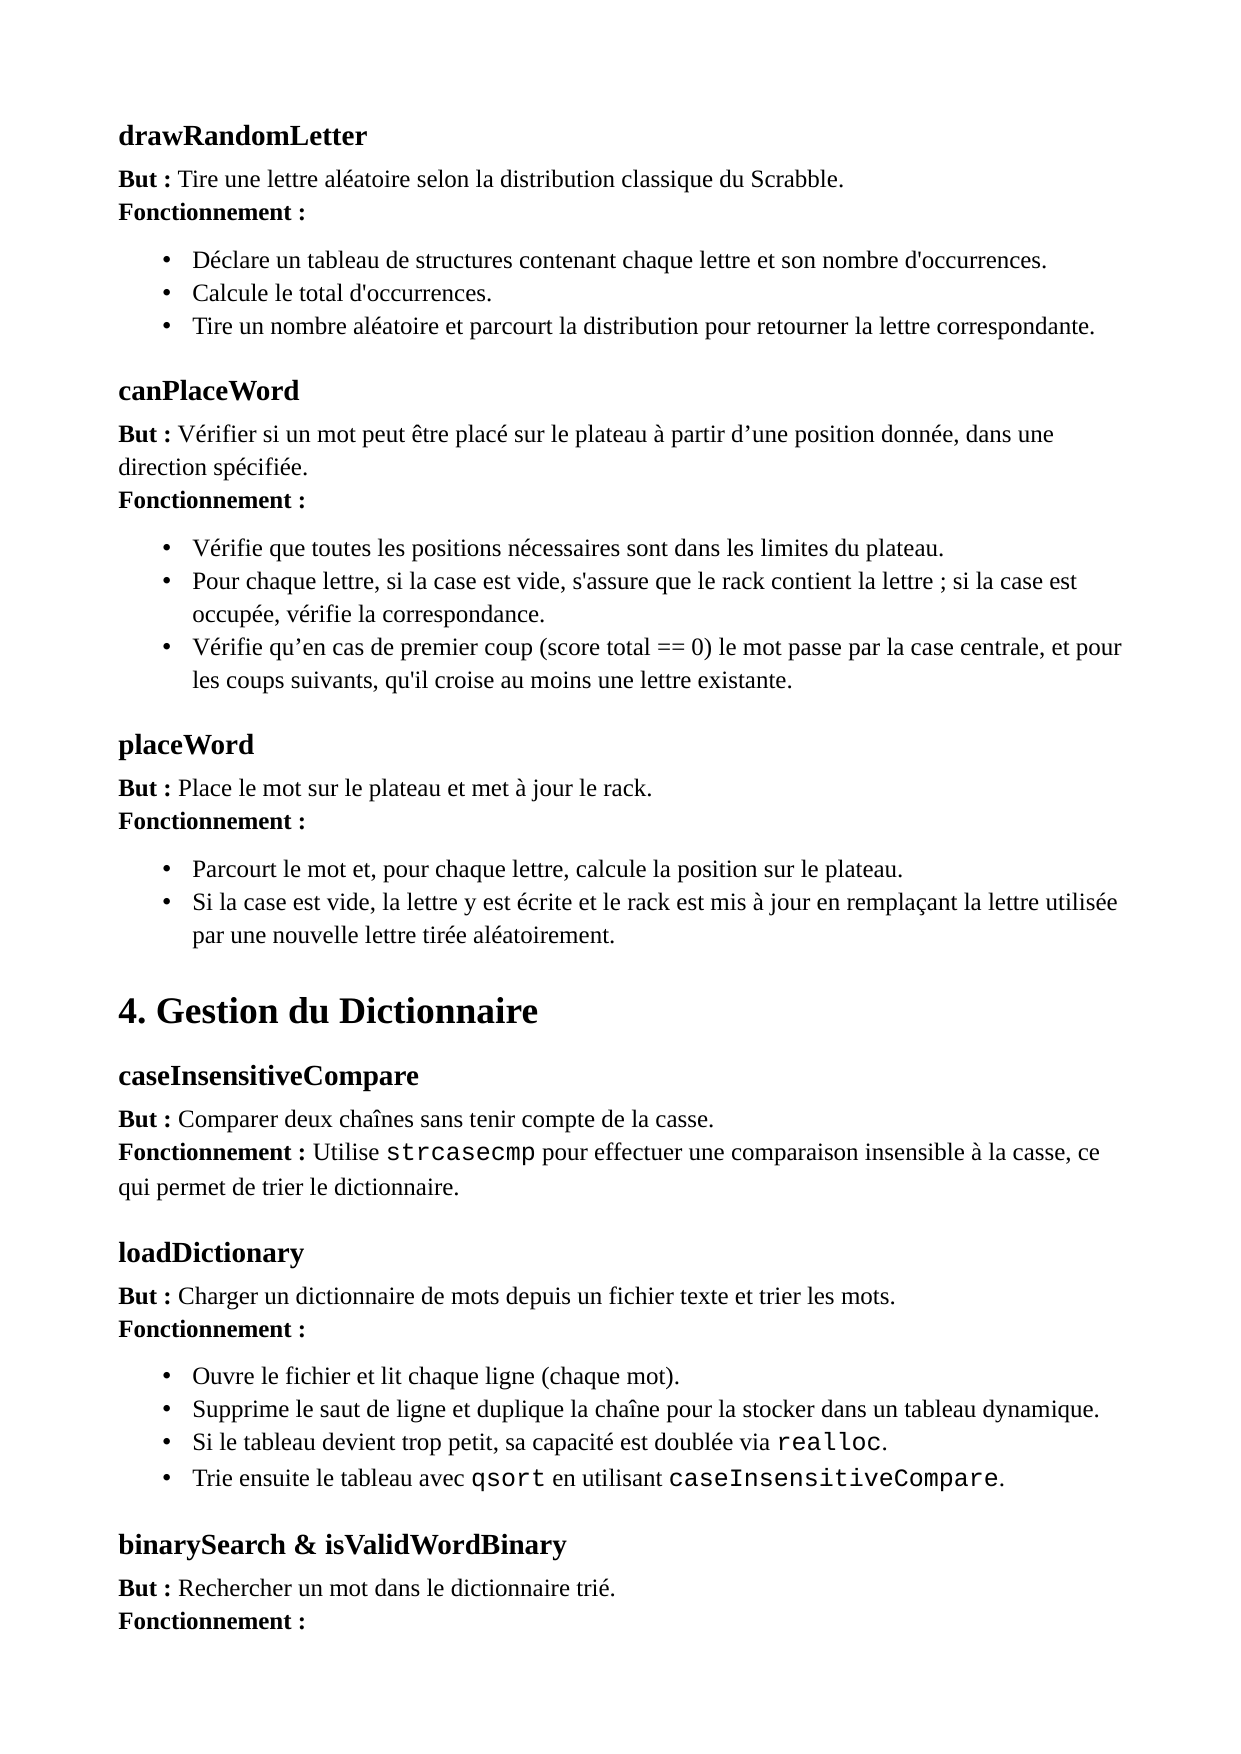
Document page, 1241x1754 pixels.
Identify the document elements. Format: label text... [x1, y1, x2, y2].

subtitle caseInsensitiveCompare [118, 1058, 1122, 1092]
subtitle 4. Gestion du Dictionnaire [118, 988, 1122, 1031]
list Vérifie que toutes les positions nécessaires sont dans les limites du plateau. [162, 533, 1122, 561]
text But : Vérifier si un mot peut être placé sur le plateau à partir d’une position donnée, dans une direction spécifiée. Fonctionnement : [118, 419, 1122, 514]
list Parcourt le mot et, pour chaque lettre, calcule la position sur le plateau. [162, 854, 1122, 882]
subtitle placeWord [118, 727, 1122, 761]
text But : Charger un dictionnaire de mots depuis un fichier texte et trier les mots. Fonctionnement : [118, 1281, 1122, 1342]
list Tire un nombre aléatoire et parcourt la distribution pour retourner la lettre correspondante. [162, 311, 1122, 339]
subtitle binarySearch & isValidWordBinary [118, 1527, 1122, 1561]
list Si le tableau devient trop petit, sa capacité est doublée via realloc. [162, 1427, 1122, 1458]
list Si la case est vide, la lettre y est écrite et le rack est mis à jour en remplaçant la lettre utilisée par une nouvelle lettre tirée aléatoirement. [162, 887, 1122, 948]
list Supprime le saut de ligne et duplique la chaîne pour la stocker dans un tableau dynamique. [162, 1394, 1122, 1423]
list Calcule le total d'occurrences. [162, 278, 1122, 307]
list Trie ensuite le tableau avec qsort en utilisant caseInsensitiveCompare. [162, 1463, 1122, 1494]
text But : Tire une lettre aléatoire selon la distribution classique du Scrabble. Fonctionnement : [118, 164, 1122, 226]
list Pour chaque lettre, si la case est vide, s'assure que le rack contient la lettre ; si la case est occupée, vérifie la correspondance. [162, 566, 1122, 627]
text But : Place le mot sur le plateau et met à jour le rack. Fonctionnement : [118, 773, 1122, 835]
subtitle loadDictionary [118, 1235, 1122, 1268]
list Vérifie qu’en cas de premier coup (score total == 0) le mot passe par la case centrale, et pour les coups suivants, qu'il croise au moins une lettre existante. [162, 632, 1122, 693]
list Ouvre le fichier et lit chaque ligne (chaque mot). [162, 1361, 1122, 1390]
text But : Comparer deux chaînes sans tenir compte de la casse. Fonctionnement : Utilise strcasecmp pour effectuer une comparaison insensible à la casse, ce qui permet de trier le dictionnaire. [118, 1104, 1122, 1201]
subtitle drawRandomLetter [118, 118, 1122, 152]
list Déclare un tableau de structures contenant chaque lettre et son nombre d'occurrences. [162, 245, 1122, 273]
text But : Rechercher un mot dans le dictionnaire trié. Fonctionnement : [118, 1573, 1122, 1635]
subtitle canPlaceWord [118, 373, 1122, 407]
